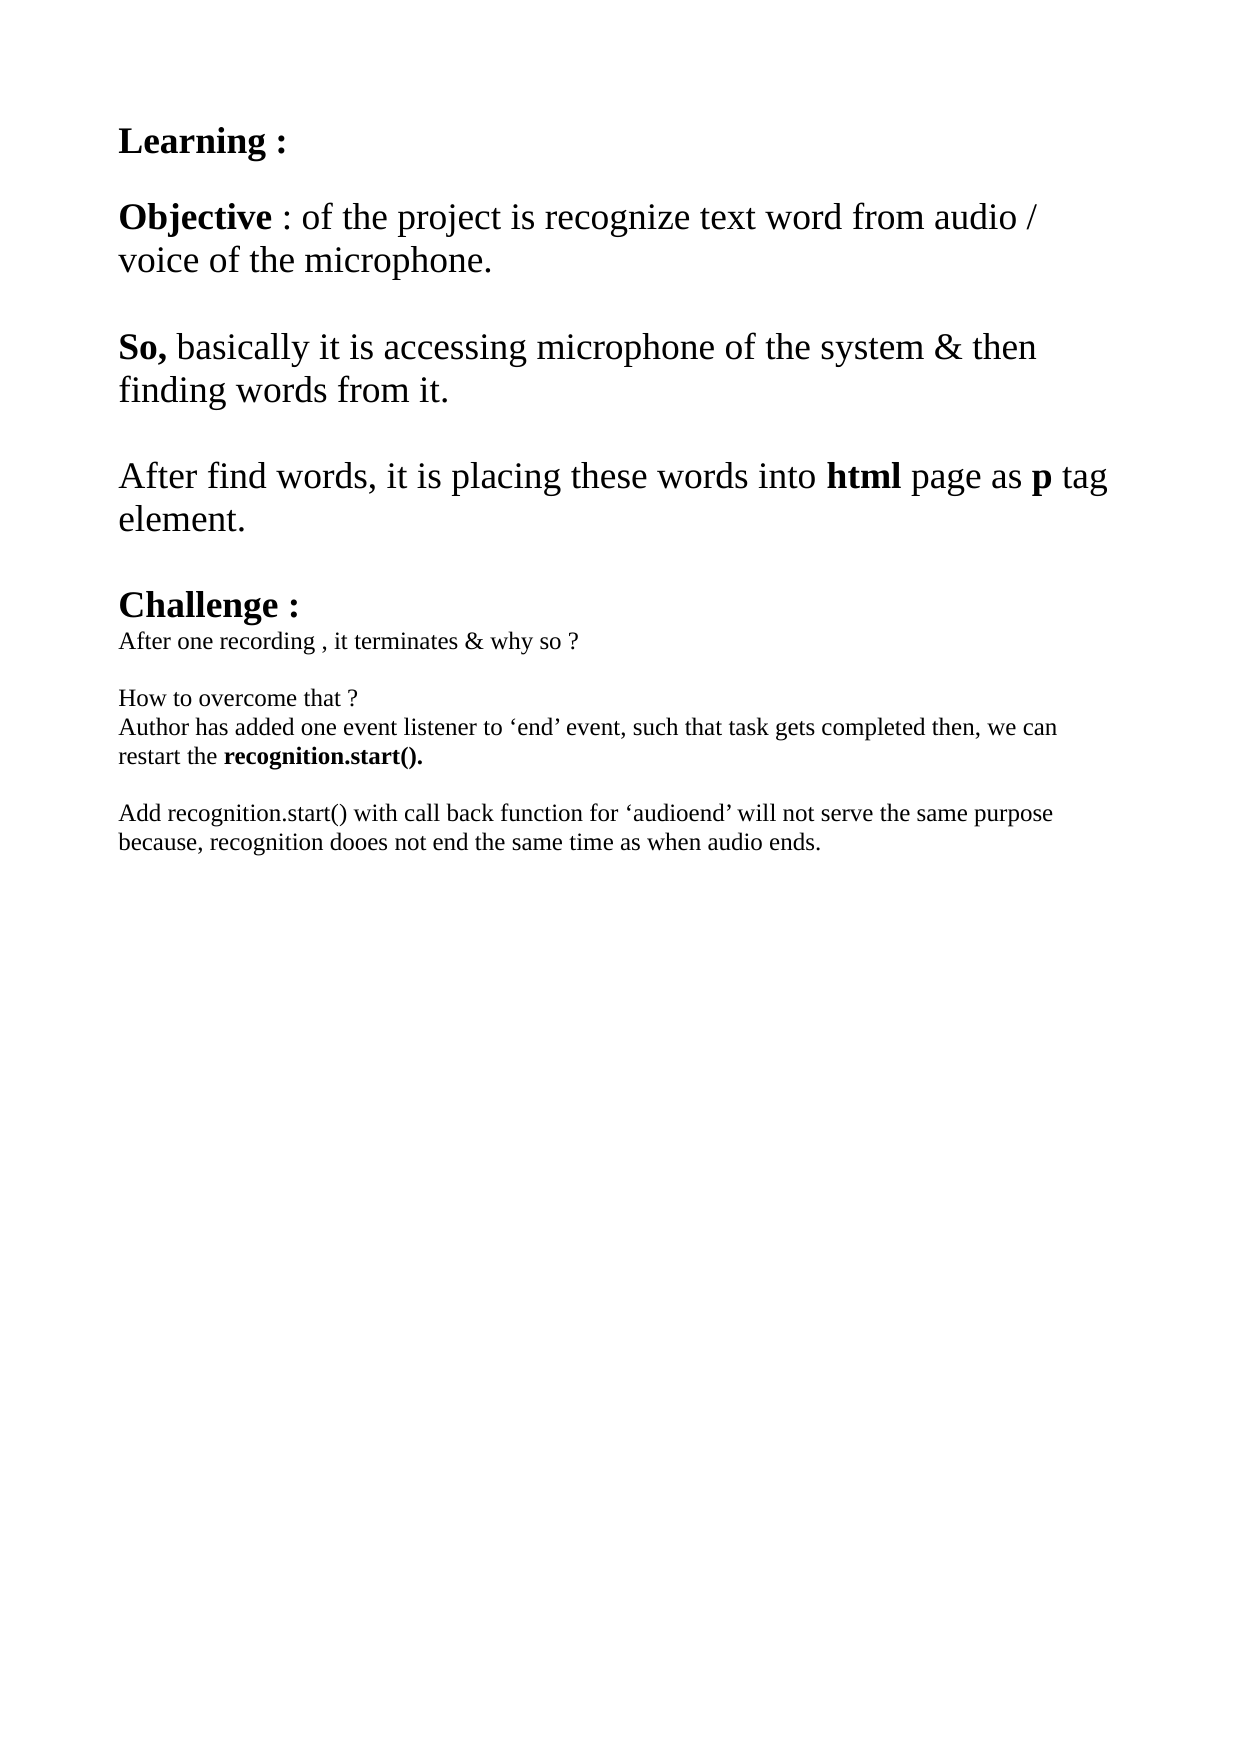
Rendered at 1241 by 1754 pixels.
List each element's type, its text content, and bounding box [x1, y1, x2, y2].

text Add recognition.start() with call back function for ‘audioend’ will not serve the same purpose because, recognition dooes not end the same time as when audio ends. [118, 798, 1122, 856]
text Challenge : [118, 583, 1122, 626]
text Author has added one event listener to ‘end’ event, such that task gets completed then, we can restart the recognition.start(). [118, 712, 1122, 770]
text Objective : of the project is recognize text word from audio / voice of the microphone. [118, 195, 1122, 281]
text Learning : [118, 118, 1122, 161]
text How to overcome that ? [118, 683, 1122, 712]
text After find words, it is placing these words into html page as p tag element. [118, 453, 1122, 540]
text After one recording , it terminates & why so ? [118, 626, 1122, 655]
text So, basically it is accessing microphone of the system & then finding words from it. [118, 324, 1122, 410]
